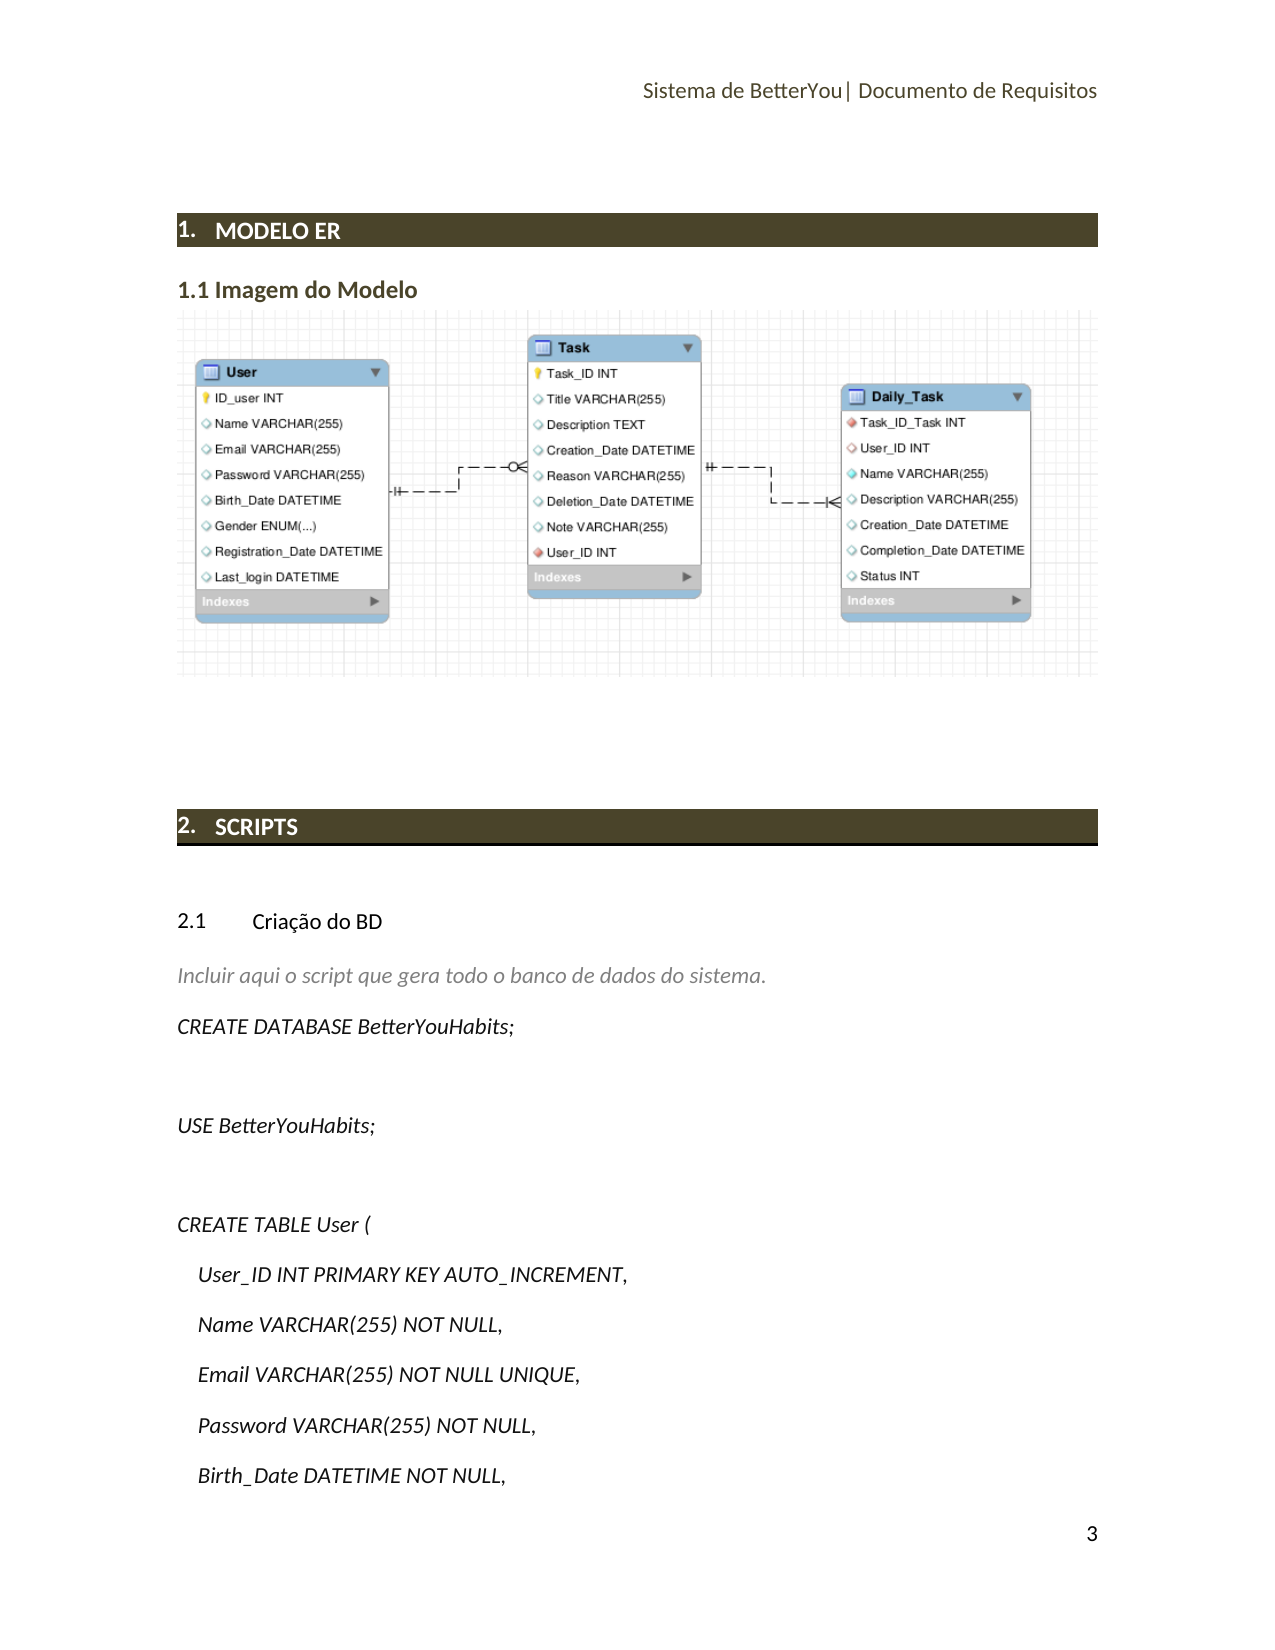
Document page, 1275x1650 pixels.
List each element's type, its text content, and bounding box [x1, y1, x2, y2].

subtitle MODELO ER [177, 213, 1098, 247]
subtitle 1.1 Imagem do Modelo [177, 273, 1098, 305]
subtitle Email VARCHAR(255) NOT NULL UNIQUE, [177, 1359, 1098, 1389]
subtitle CREATE TABLE User ( [177, 1209, 1098, 1238]
subtitle SCRIPTS [177, 809, 1098, 843]
subtitle Criação do BD [177, 906, 1098, 935]
subtitle Incluir aqui o script que gera todo o banco de dados do sistema. [177, 960, 1098, 990]
subtitle Password VARCHAR(255) NOT NULL, [177, 1409, 1098, 1439]
subtitle CREATE DATABASE BetterYouHabits; [177, 1011, 1098, 1040]
subtitle Birth_Date DATETIME NOT NULL, [177, 1460, 1098, 1489]
subtitle User_ID INT PRIMARY KEY AUTO_INCREMENT, [177, 1259, 1098, 1288]
subtitle USE BetterYouHabits; [177, 1109, 1098, 1139]
picture [177, 310, 1098, 677]
subtitle Name VARCHAR(255) NOT NULL, [177, 1309, 1098, 1338]
